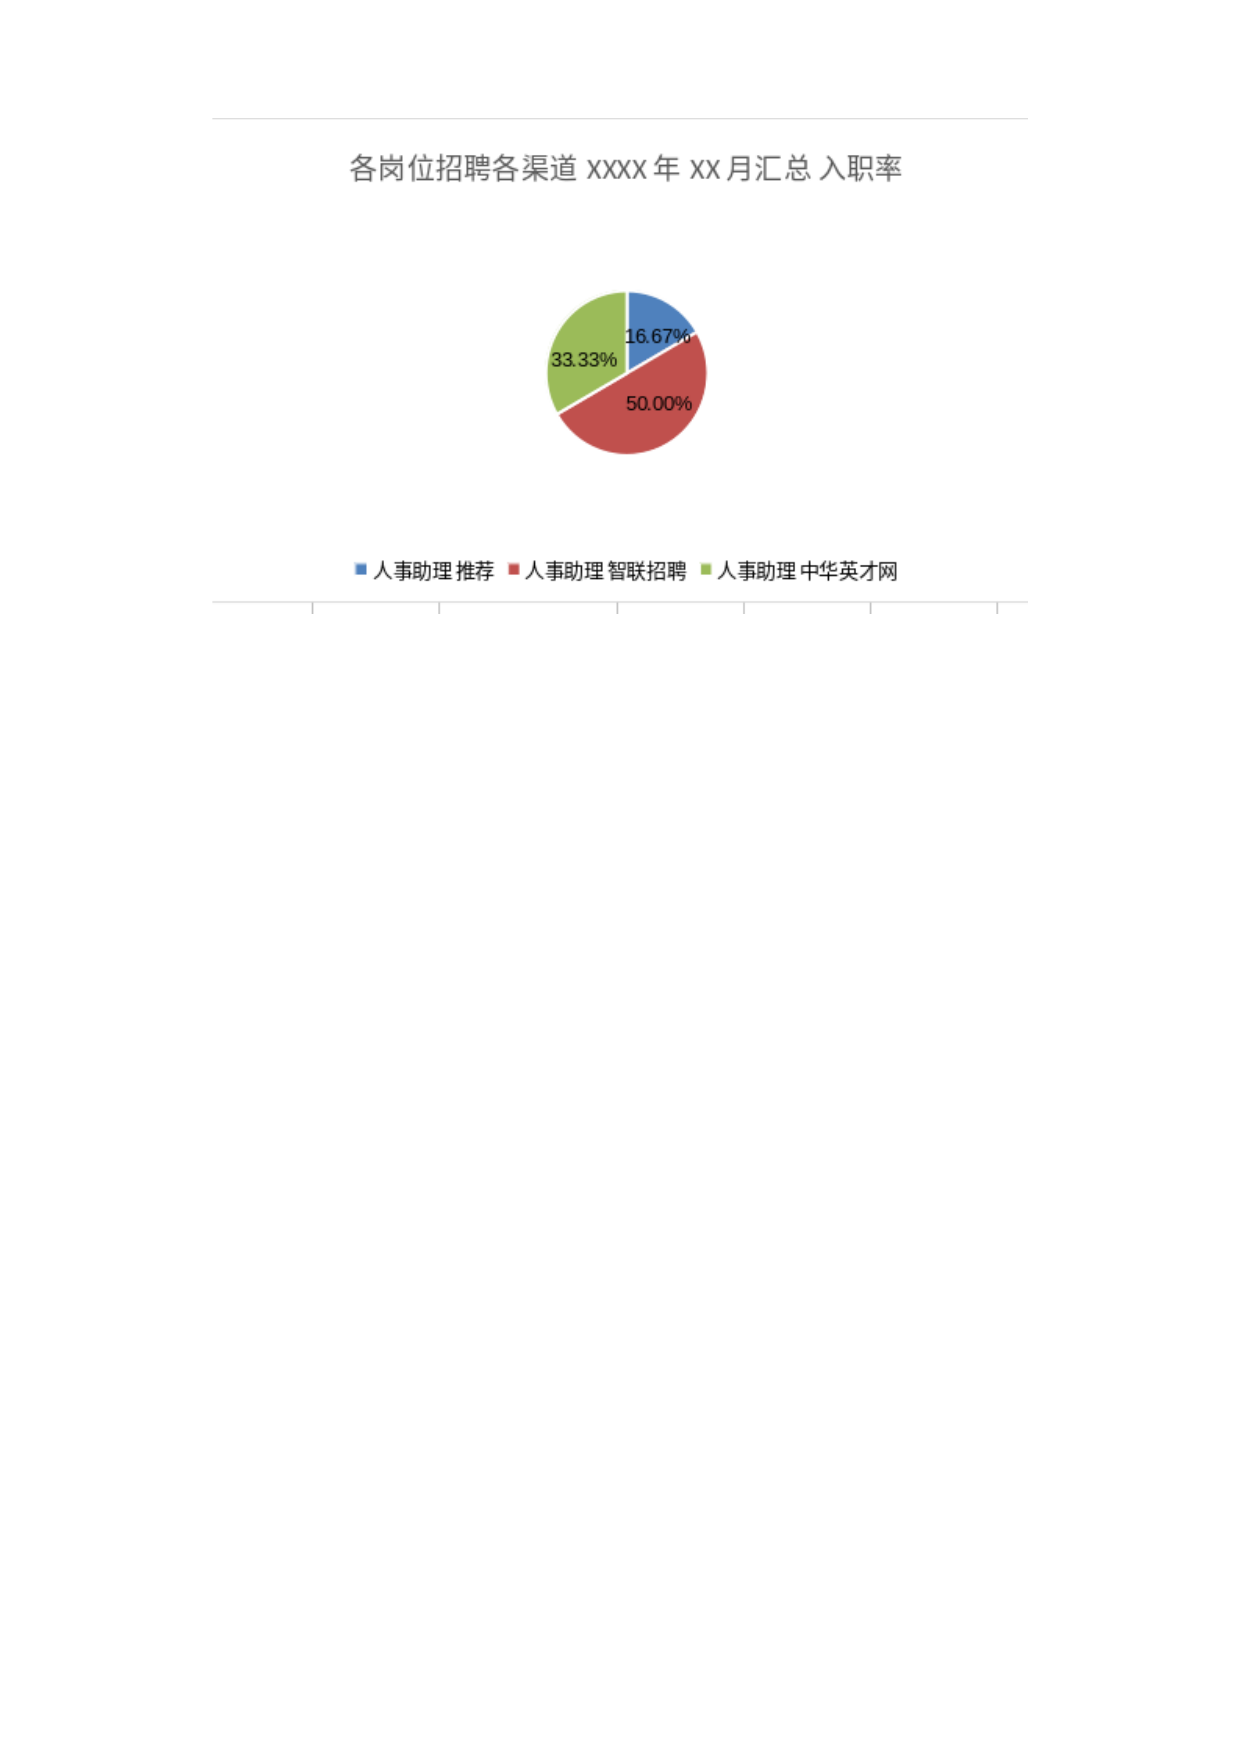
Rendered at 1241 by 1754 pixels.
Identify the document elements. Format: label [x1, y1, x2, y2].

picture [212, 118, 1028, 614]
